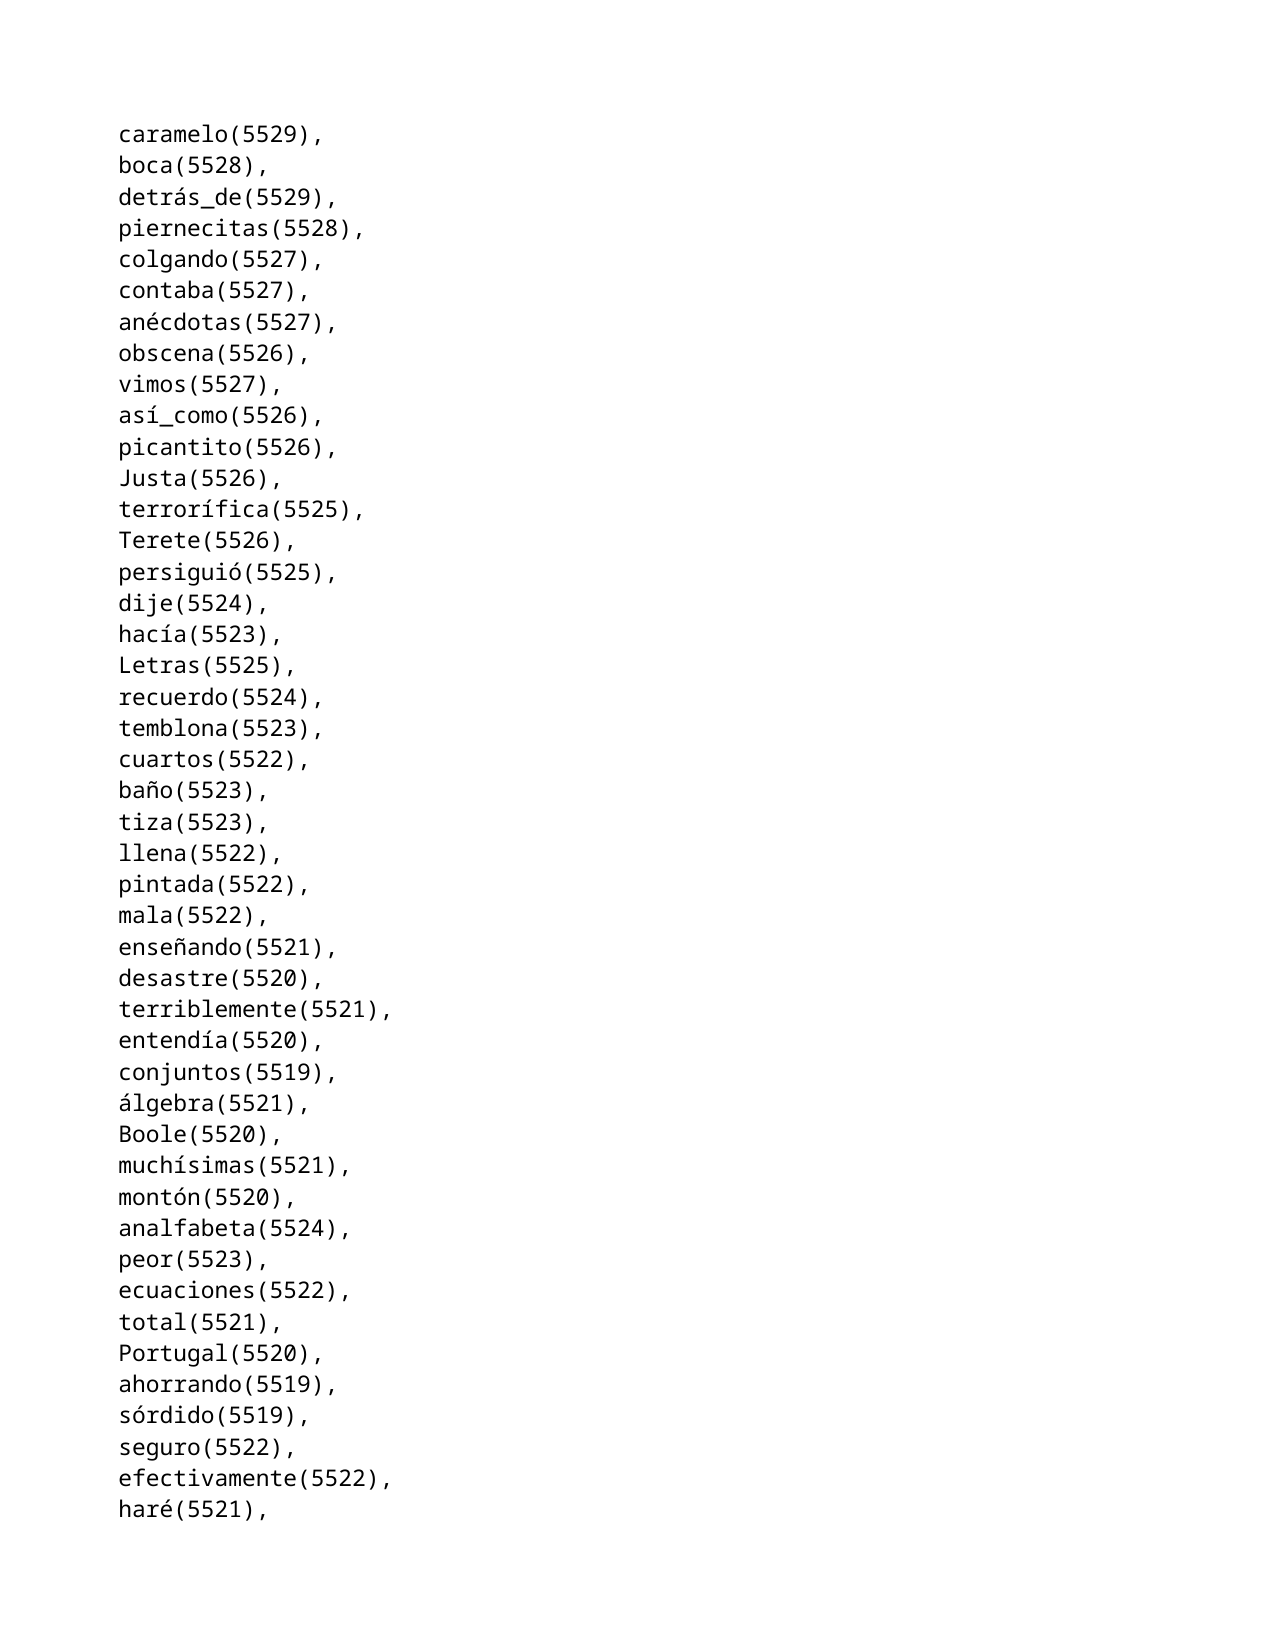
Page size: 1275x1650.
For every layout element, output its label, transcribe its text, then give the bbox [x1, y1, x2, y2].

text mala(5522), [118, 899, 1157, 931]
text terrorífica(5525), [118, 493, 1157, 524]
text Letras(5525), [118, 649, 1157, 681]
text Portugal(5520), [118, 1337, 1157, 1368]
text conjuntos(5519), [118, 1056, 1157, 1087]
text peor(5523), [118, 1243, 1157, 1274]
text entendía(5520), [118, 1024, 1157, 1056]
text terriblemente(5521), [118, 993, 1157, 1024]
text llena(5522), [118, 837, 1157, 868]
text muchísimas(5521), [118, 1149, 1157, 1181]
text baño(5523), [118, 774, 1157, 806]
text piernecitas(5528), [118, 212, 1157, 243]
text montón(5520), [118, 1181, 1157, 1212]
text caramelo(5529), [118, 118, 1157, 149]
text recuerdo(5524), [118, 681, 1157, 712]
text Terete(5526), [118, 524, 1157, 556]
text efectivamente(5522), [118, 1462, 1157, 1493]
text anécdotas(5527), [118, 306, 1157, 337]
text Boole(5520), [118, 1118, 1157, 1149]
text temblona(5523), [118, 712, 1157, 743]
text boca(5528), [118, 149, 1157, 181]
text colgando(5527), [118, 243, 1157, 274]
text dije(5524), [118, 587, 1157, 618]
text sórdido(5519), [118, 1399, 1157, 1431]
text ahorrando(5519), [118, 1368, 1157, 1399]
text total(5521), [118, 1306, 1157, 1337]
text así_como(5526), [118, 399, 1157, 431]
text vimos(5527), [118, 368, 1157, 399]
text hacía(5523), [118, 618, 1157, 649]
text desastre(5520), [118, 962, 1157, 993]
text tiza(5523), [118, 806, 1157, 837]
text contaba(5527), [118, 274, 1157, 306]
text haré(5521), [118, 1493, 1157, 1524]
text analfabeta(5524), [118, 1212, 1157, 1243]
text detrás_de(5529), [118, 181, 1157, 212]
text álgebra(5521), [118, 1087, 1157, 1118]
text picantito(5526), [118, 431, 1157, 462]
text cuartos(5522), [118, 743, 1157, 774]
text enseñando(5521), [118, 931, 1157, 962]
text persiguió(5525), [118, 556, 1157, 587]
text Justa(5526), [118, 462, 1157, 493]
text seguro(5522), [118, 1431, 1157, 1462]
text ecuaciones(5522), [118, 1274, 1157, 1306]
text pintada(5522), [118, 868, 1157, 899]
text obscena(5526), [118, 337, 1157, 368]
